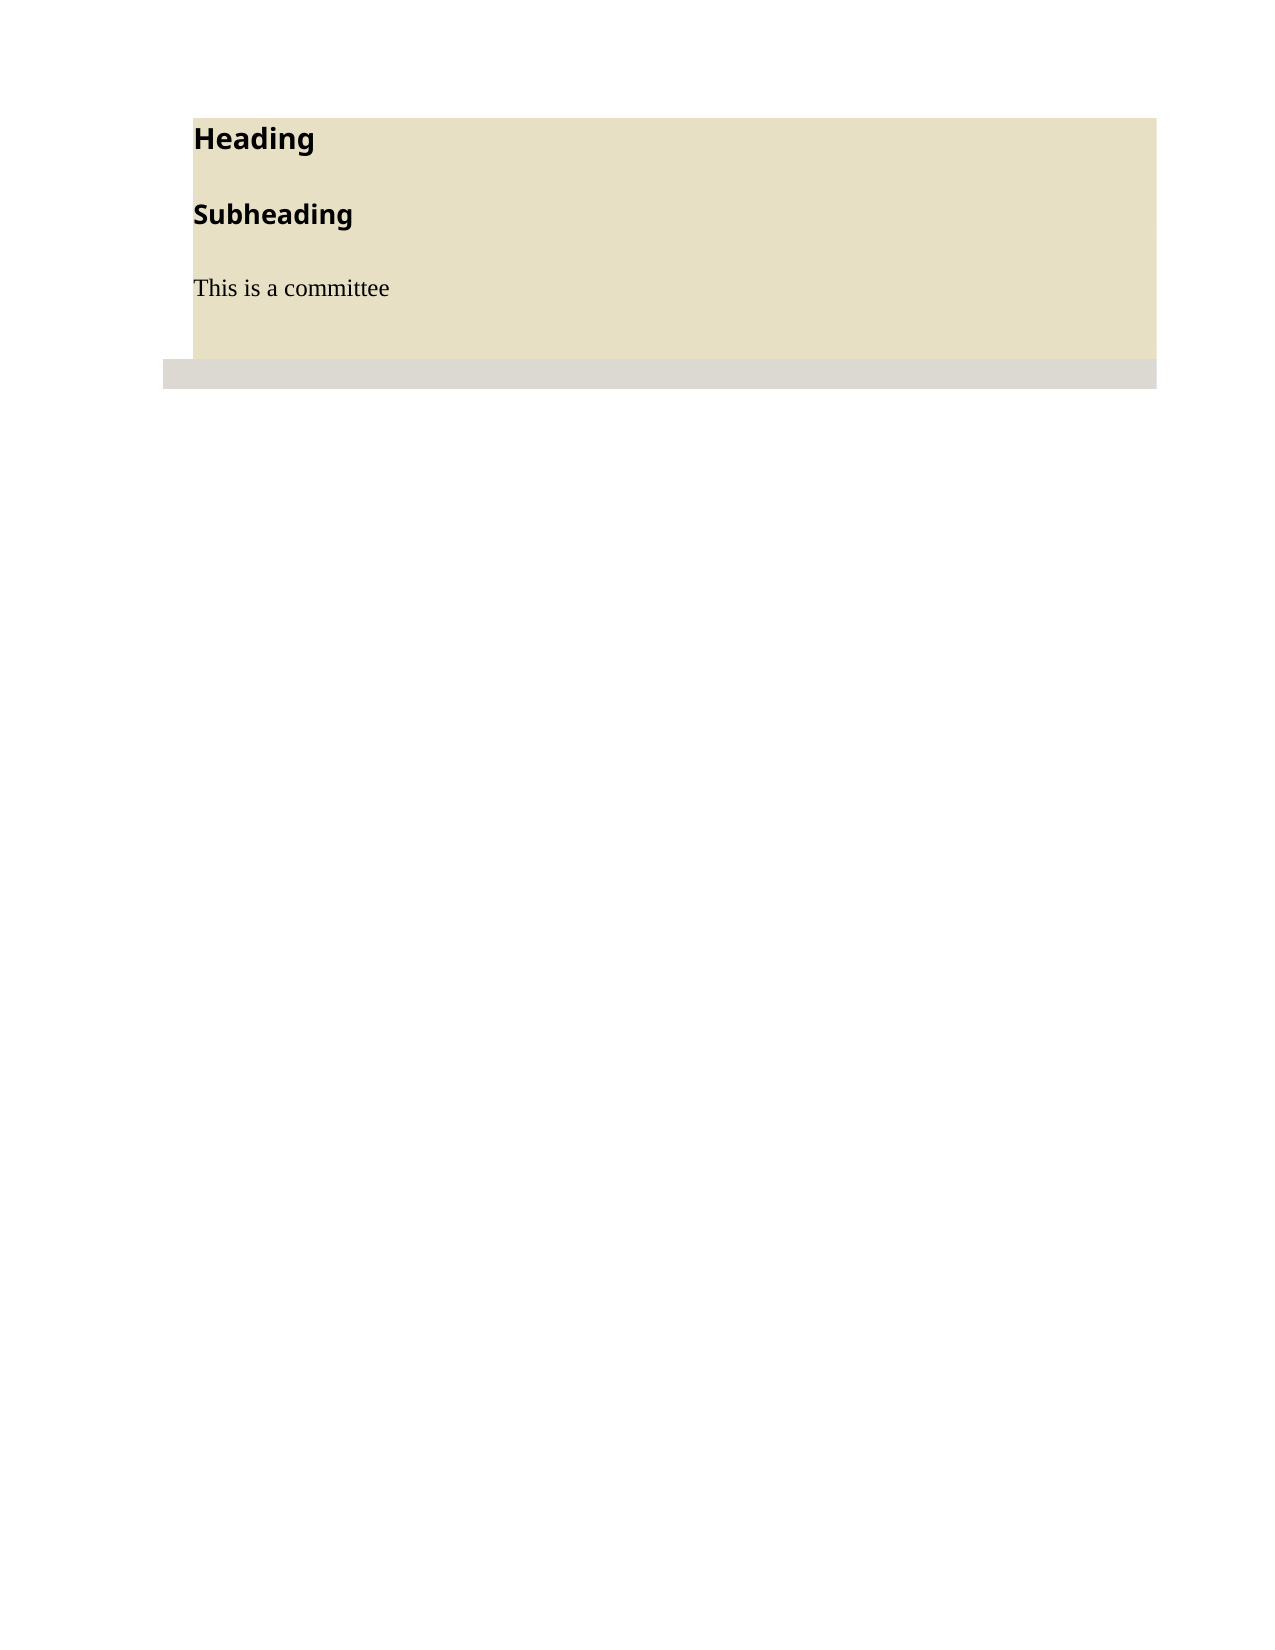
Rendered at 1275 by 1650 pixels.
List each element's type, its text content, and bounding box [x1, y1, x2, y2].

picture [193, 158, 1157, 195]
picture [193, 232, 1157, 273]
picture [163, 302, 1157, 389]
subtitle Subheading [193, 195, 1157, 232]
subtitle Heading [193, 118, 1157, 158]
text This is a committee [193, 273, 1157, 302]
